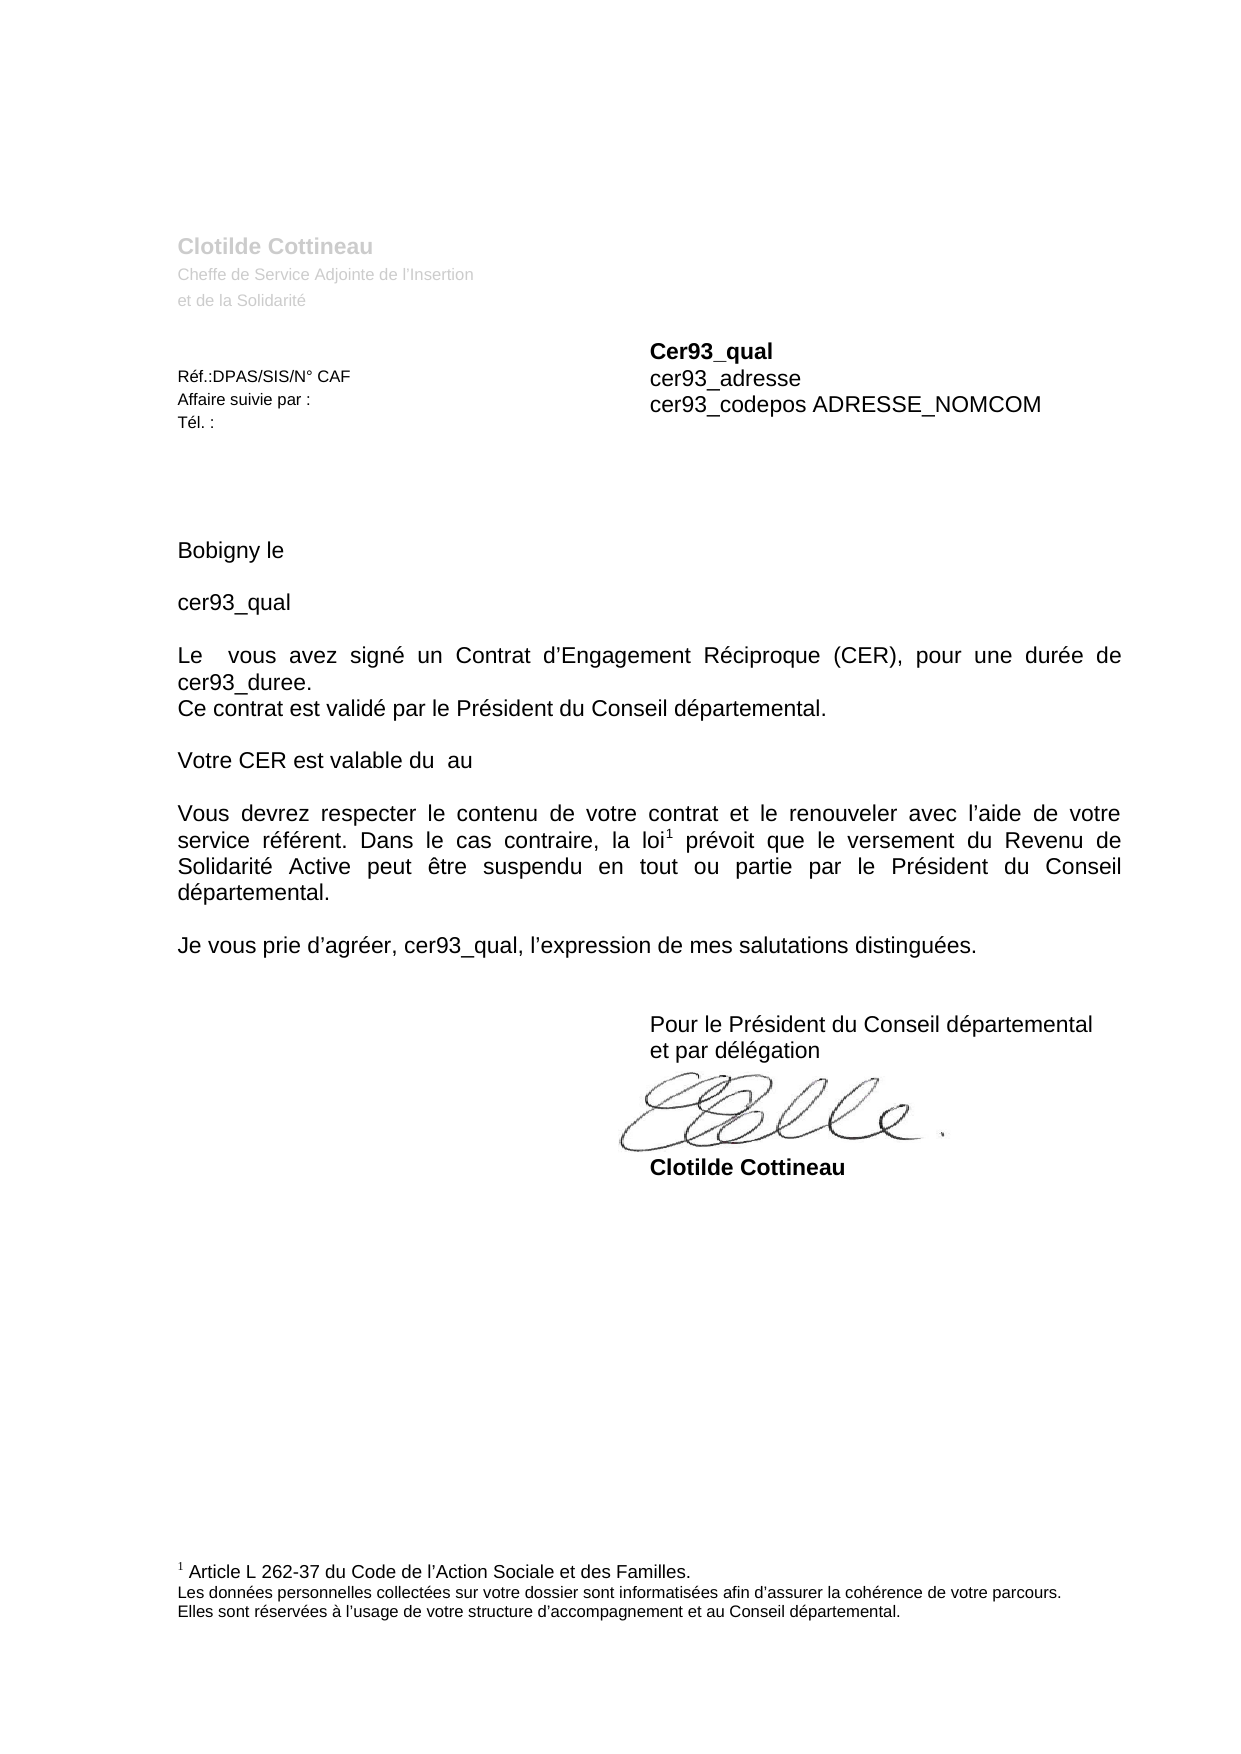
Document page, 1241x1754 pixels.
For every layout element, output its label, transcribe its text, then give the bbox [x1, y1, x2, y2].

text Les données personnelles collectées sur votre dossier sont informatisées afin d’assurer la cohérence de votre parcours. [177, 1583, 1122, 1602]
table_header Clotilde Cottineau [177, 233, 649, 265]
table_header [650, 233, 1122, 265]
table_cell Réf.:DPAS/SIS/N° CAF Affaire suivie par : Tél. : Bobigny le [177, 365, 649, 563]
table_cell Cheffe de Service Adjointe de l’Insertion et de la Solidarité [177, 265, 649, 364]
table_cell cer93_adresse cer93_codepos adresse_nomcom [650, 365, 1122, 563]
text Clotilde Cottineau [649, 1064, 1122, 1180]
text et par délégation [649, 1037, 1122, 1064]
text Je vous prie d’agréer, cer93_qual, l’expression de mes salutations distinguées. [177, 932, 1122, 958]
text Vous devrez respecter le contenu de votre contrat et le renouveler avec l’aide de votre service référent. Dans le cas contraire, la loi prévoit que le versement du Revenu de Solidarité Active peut être suspendu en tout ou partie par le Président du Conseil départemental. [177, 800, 1122, 906]
text Pour le Président du Conseil départemental [649, 1011, 1122, 1037]
table_cell cer93_qual [650, 265, 1122, 364]
text Article L 262-37 du Code de l’Action Sociale et des Familles. [177, 1559, 1122, 1583]
text cer93_qual [177, 589, 1122, 616]
text Le vous avez signé un Contrat d’Engagement Réciproque (CER), pour une durée de cer93_duree. [177, 642, 1122, 695]
text Elles sont réservées à l’usage de votre structure d’accompagnement et au Conseil départemental. [177, 1602, 1122, 1621]
text Votre CER est valable du au [177, 747, 1122, 774]
text Ce contrat est validé par le Président du Conseil départemental. [177, 695, 1122, 721]
